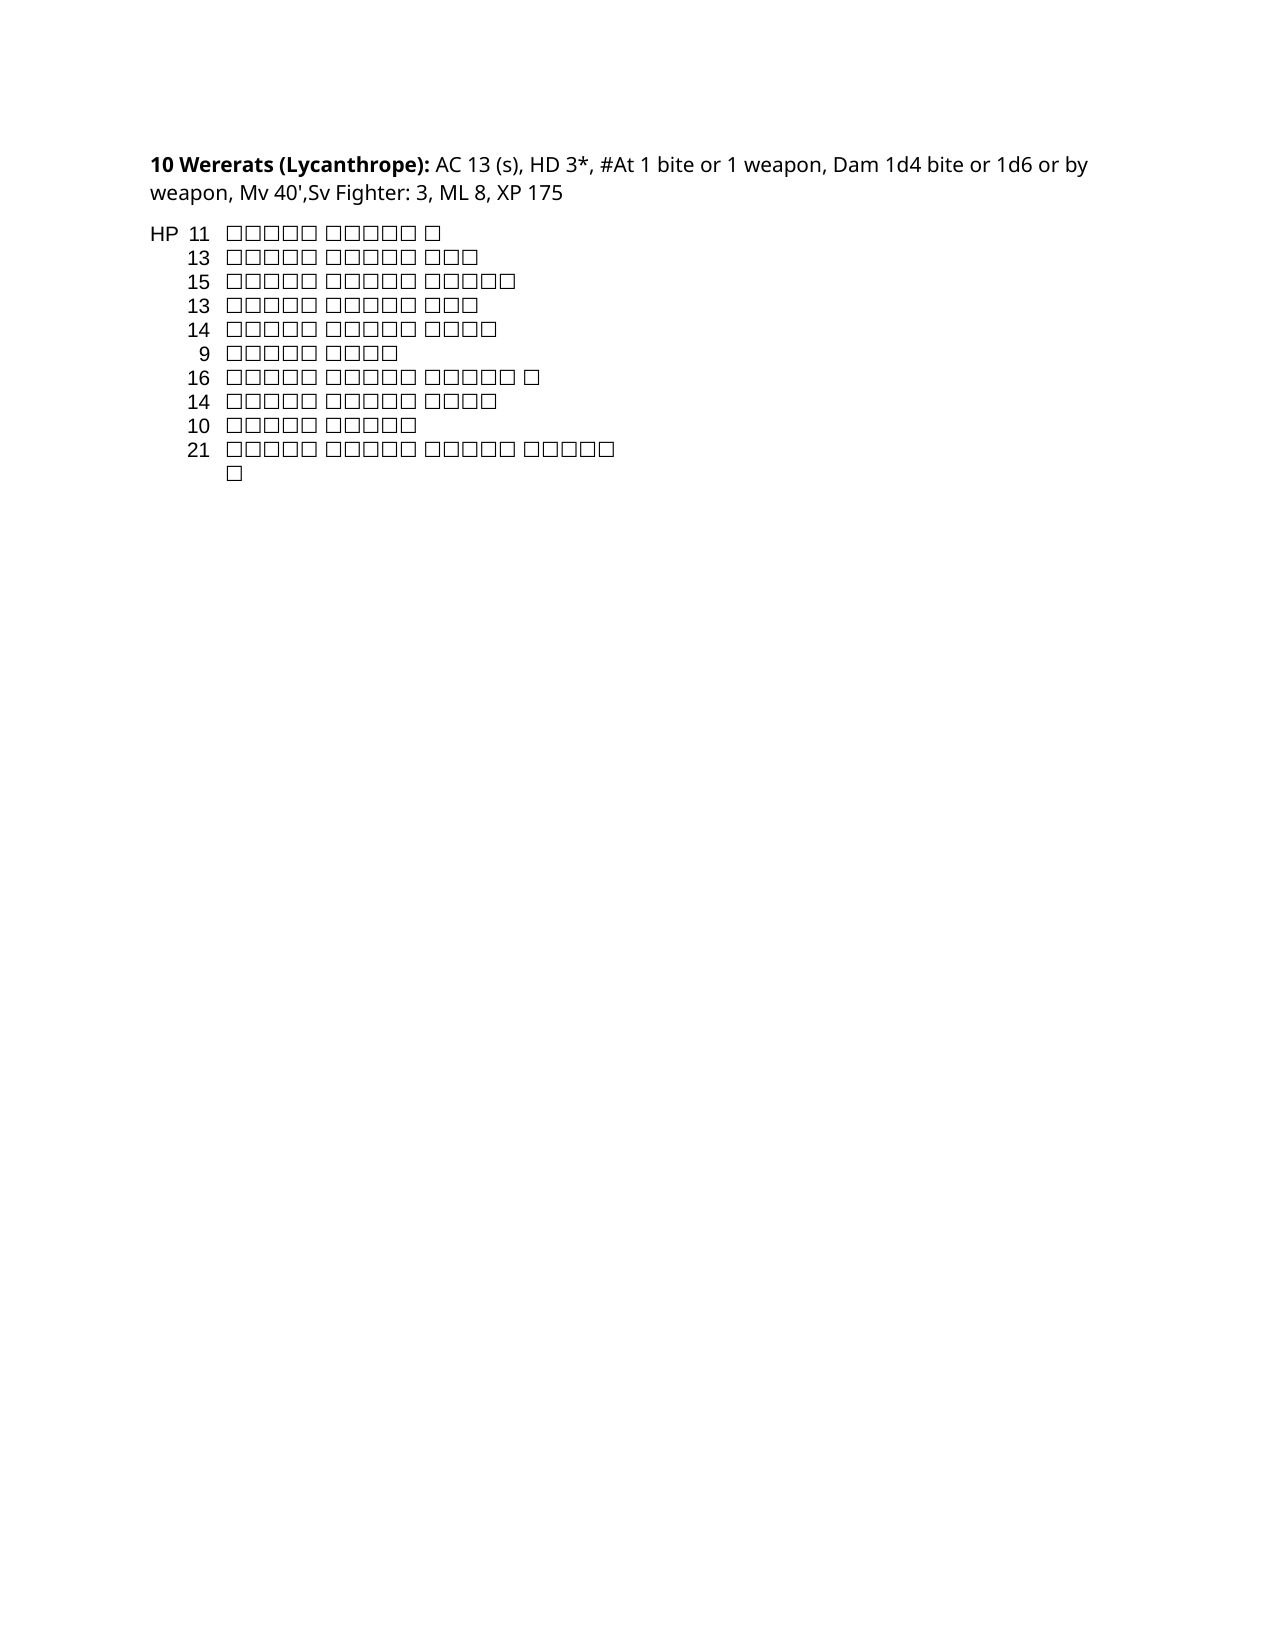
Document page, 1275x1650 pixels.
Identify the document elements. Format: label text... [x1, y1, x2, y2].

text 13 ☐☐☐☐☐ ☐☐☐☐☐ ☐☐☐ [150, 246, 1125, 270]
text 14 ☐☐☐☐☐ ☐☐☐☐☐ ☐☐☐☐ [150, 389, 1125, 413]
text HP 11 ☐☐☐☐☐ ☐☐☐☐☐ ☐ [150, 222, 1125, 246]
text 15 ☐☐☐☐☐ ☐☐☐☐☐ ☐☐☐☐☐ [150, 270, 1125, 294]
text 13 ☐☐☐☐☐ ☐☐☐☐☐ ☐☐☐ [150, 294, 1125, 318]
text 10 Wererats (Lycanthrope): AC 13 (s), HD 3*, #At 1 bite or 1 weapon, Dam 1d4 bite or 1d6 or by weapon, Mv 40',Sv Fighter: 3, ML 8, XP 175 [150, 150, 1125, 207]
text 14 ☐☐☐☐☐ ☐☐☐☐☐ ☐☐☐☐ [150, 318, 1125, 342]
text 16 ☐☐☐☐☐ ☐☐☐☐☐ ☐☐☐☐☐ ☐ [150, 366, 1125, 389]
text 21 ☐☐☐☐☐ ☐☐☐☐☐ ☐☐☐☐☐ ☐☐☐☐☐ [150, 437, 1125, 461]
text 9 ☐☐☐☐☐ ☐☐☐☐ [150, 342, 1125, 366]
text ☐ [150, 461, 1125, 485]
text 10 ☐☐☐☐☐ ☐☐☐☐☐ [150, 413, 1125, 437]
